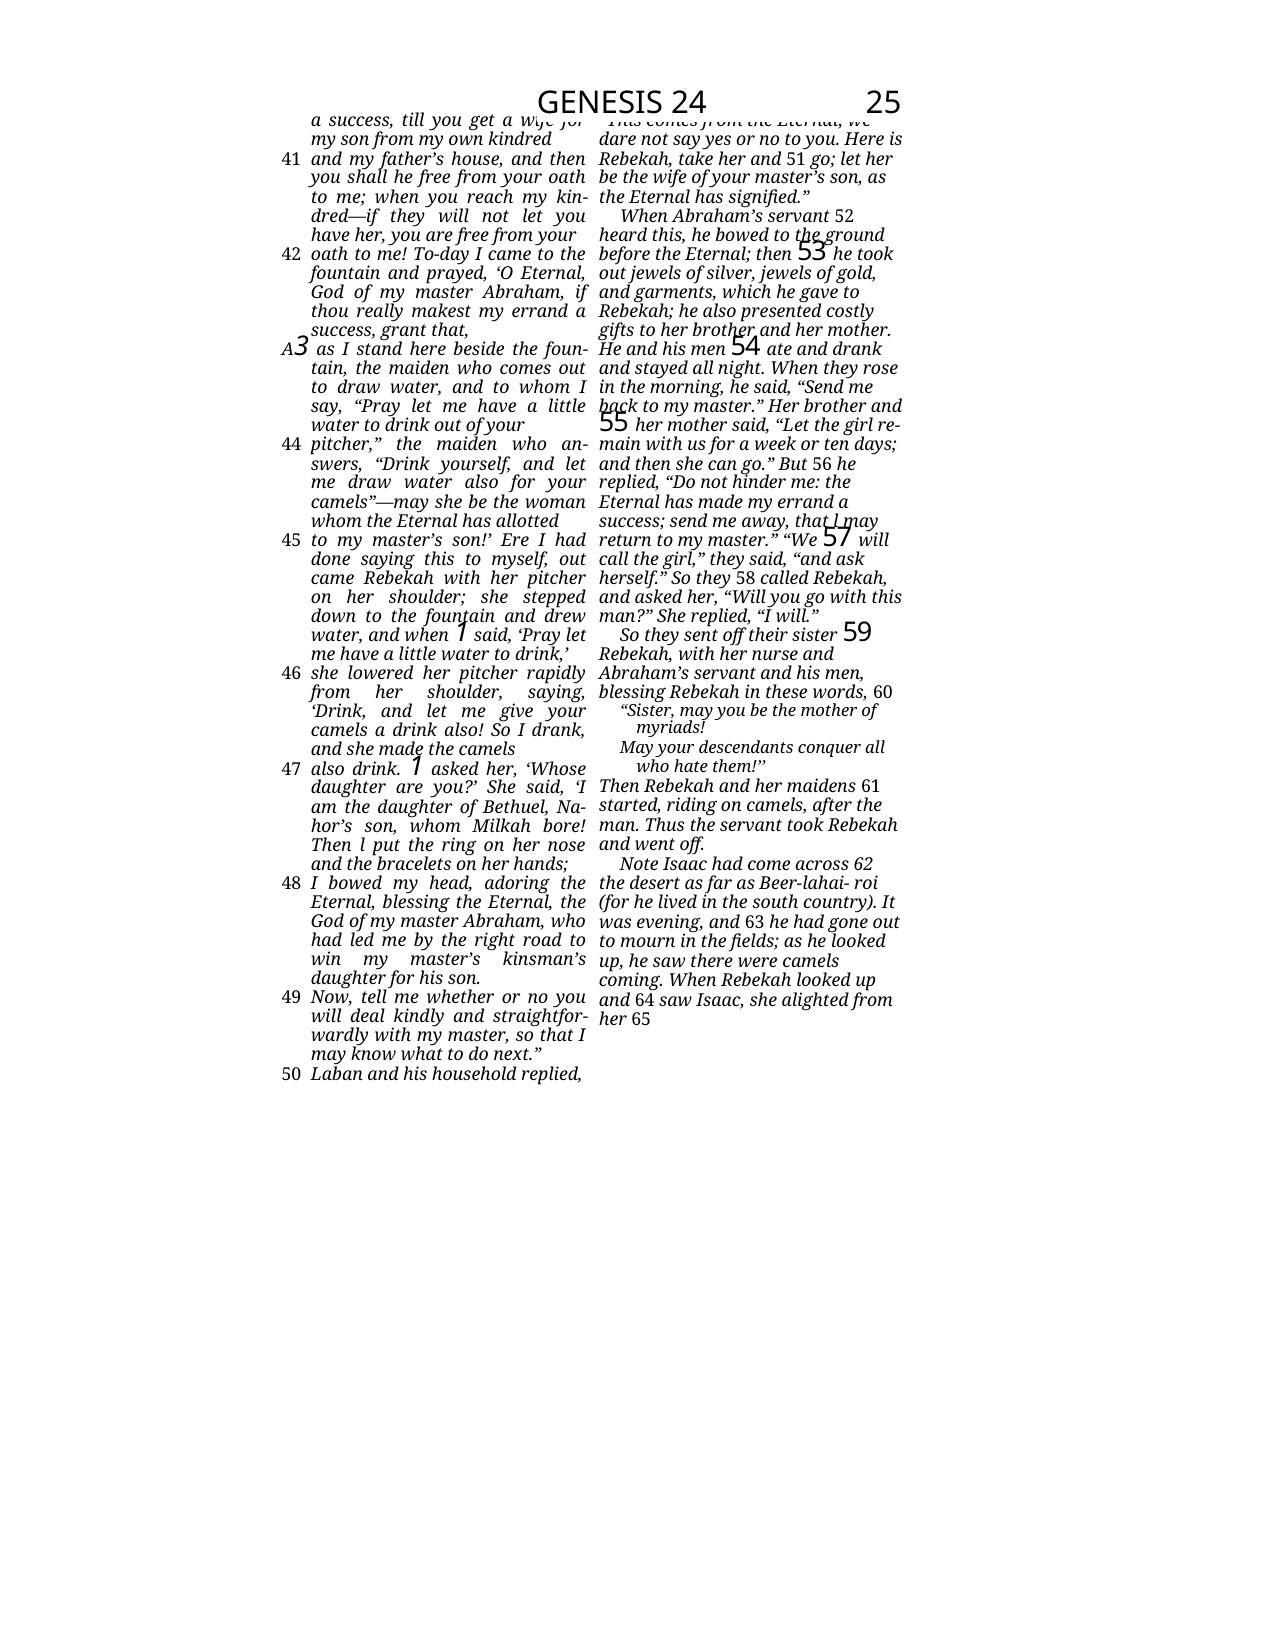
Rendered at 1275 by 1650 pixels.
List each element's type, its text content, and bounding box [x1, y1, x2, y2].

list Now, tell me whether or no you will deal kindly and straightfor­wardly with my master, so that I may know what to do next.” [281, 988, 588, 1065]
text a success, till you get a wife for my son from my own kindred [311, 112, 588, 150]
text A3 as I stand here beside the foun­tain, the maiden who comes out to draw water, and to whom I say, “Pray let me have a little water to drink out of your [281, 340, 588, 436]
list and my father’s house, and then you shall he free from your oath to me; when you reach my kin­dred—if they will not let you have her, you are free from your [281, 150, 588, 245]
text “Sister, may you be the mother of myriads! [619, 702, 906, 737]
text Then Rebekah and her maidens 61 started, riding on camels, after the man. Thus the servant took Rebekah and went off. [599, 776, 906, 854]
text Note Isaac had come across 62 the desert as far as Beer-lahai- roi (for he lived in the south country). It was evening, and 63 he had gone out to mourn in the fields; as he looked up, he saw there were camels coming. When Rebekah looked up and 64 saw Isaac, she alighted from her 65 [599, 854, 906, 1030]
list Laban and his household replied, [281, 1065, 588, 1084]
list I bowed my head, adoring the Eternal, blessing the Eternal, the God of my master Abraham, who had led me by the right road to win my master’s kins­man’s daughter for his son. [281, 874, 588, 988]
text May your descendants conquer all who hate them!’’ [619, 737, 906, 776]
list she lowered her pitcher rapidly from her shoulder, saying, ‘Drink, and let me give your camels a drink also! So I drank, and she made the camels [281, 664, 588, 760]
text When Abraham’s servant 52 heard this, he bowed to the ground before the Eternal; then 53 he took out jewels of silver, jew­els of gold, and garments, which he gave to Rebekah; he also pre­sented costly gifts to her brother and her mother. He and his men 54 ate and drank and stayed all night. When they rose in the morning, he said, “Send me back to my master.” Her brother and 55 her mother said, “Let the girl re­main with us for a week or ten days; and then she can go.” But 56 he replied, “Do not hinder me: the Eternal has made my errand a success; send me away, that l may return to my master.” “We 57 will call the girl,” they said, “and ask herself.” So they 58 called Rebekah, and asked her, “Will you go with this man?” She replied, “I will.” [599, 207, 906, 626]
list to my master’s son!’ Ere I had done saying this to myself, out came Rebekah with her pitcher on her shoulder; she stepped down to the fountain and drew water, and when 1 said, ‘Pray let me have a little water to drink,’ [281, 531, 588, 664]
list also drink. 1 asked her, ‘Whose daughter are you?’ She said, ‘I am the daughter of Bethuel, Na- hor’s son, whom Milkah bore! Then l put the ring on her nose and the bracelets on her hands; [281, 760, 588, 874]
list oath to me! To-day I came to the fountain and prayed, ‘O Eternal, God of my master Abraham, if thou really makest my errand a success, grant that, [281, 245, 588, 340]
text “This comes from the Eternal; we dare not say yes or no to you. Here is Rebekah, take her and 51 go; let her be the wife of your master’s son, as the Eternal has signified.” [599, 112, 906, 207]
text So they sent off their sister 59 Rebekah, with her nurse and Abraham’s servant and his men, blessing Rebekah in these words, 60 [599, 626, 906, 702]
list pitcher,” the maiden who an­swers, “Drink yourself, and let me draw water also for your camels”—may she be the woman whom the Eternal has allotted [281, 436, 588, 531]
